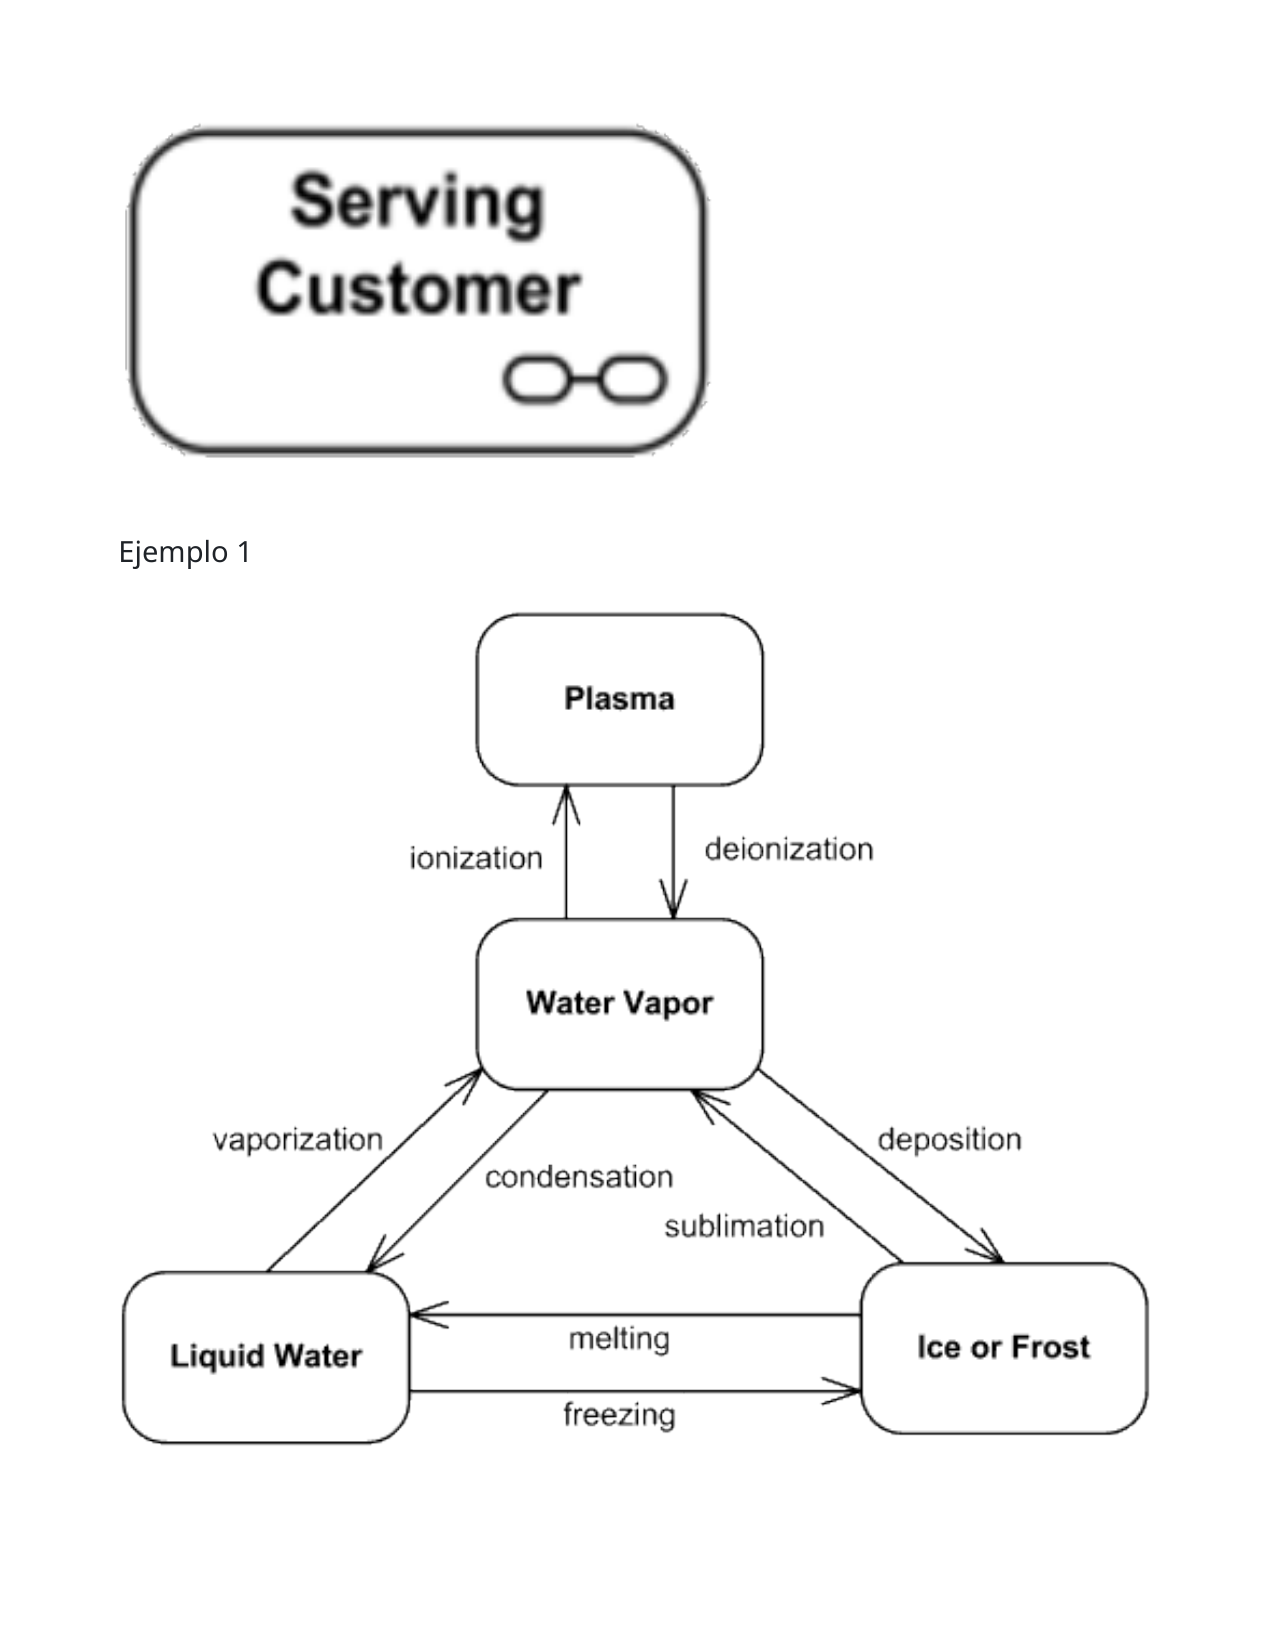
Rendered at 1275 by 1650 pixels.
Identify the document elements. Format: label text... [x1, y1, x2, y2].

picture [118, 118, 715, 464]
picture [118, 606, 1152, 1453]
subtitle Ejemplo 1 [118, 532, 1157, 571]
